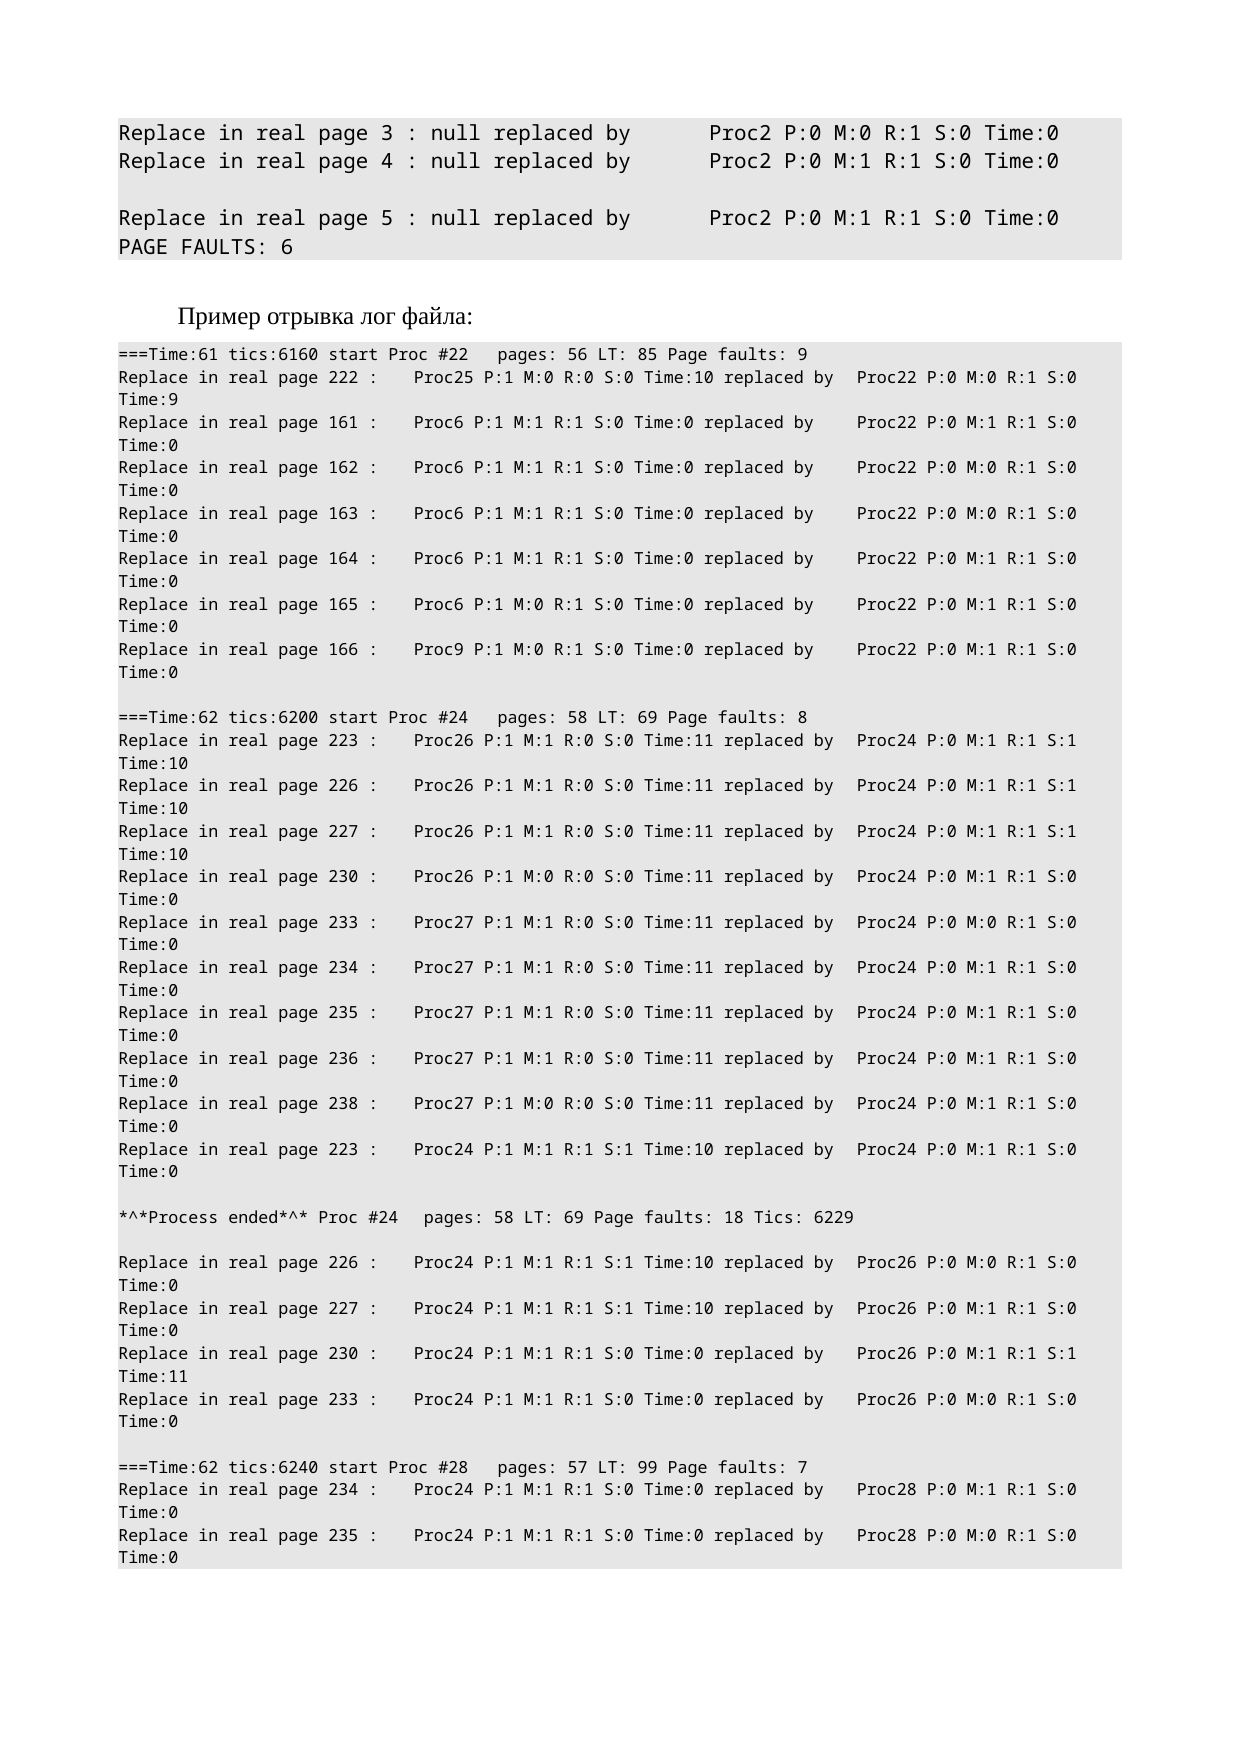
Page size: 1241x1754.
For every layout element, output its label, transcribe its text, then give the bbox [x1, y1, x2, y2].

text Replace in real page 166 : Proc9 P:1 M:0 R:1 S:0 Time:0 replaced by Proc22 P:0 M:1 R:1 S:0 Time:0 [118, 638, 1122, 683]
text ===Time:61 tics:6160 start Proc #22 pages: 56 LT: 85 Page faults: 9 [118, 342, 1122, 365]
text Replace in real page 234 : Proc24 P:1 M:1 R:1 S:0 Time:0 replaced by Proc28 P:0 M:1 R:1 S:0 Time:0 [118, 1478, 1122, 1523]
text Replace in real page 223 : Proc24 P:1 M:1 R:1 S:1 Time:10 replaced by Proc24 P:0 M:1 R:1 S:0 Time:0 [118, 1137, 1122, 1183]
text Replace in real page 227 : Proc26 P:1 M:1 R:0 S:0 Time:11 replaced by Proc24 P:0 M:1 R:1 S:1 Time:10 [118, 819, 1122, 865]
text Replace in real page 236 : Proc27 P:1 M:1 R:0 S:0 Time:11 replaced by Proc24 P:0 M:1 R:1 S:0 Time:0 [118, 1046, 1122, 1092]
text Replace in real page 230 : Proc24 P:1 M:1 R:1 S:0 Time:0 replaced by Proc26 P:0 M:1 R:1 S:1 Time:11 [118, 1342, 1122, 1387]
text Replace in real page 230 : Proc26 P:1 M:0 R:0 S:0 Time:11 replaced by Proc24 P:0 M:1 R:1 S:0 Time:0 [118, 865, 1122, 910]
text Replace in real page 226 : Proc24 P:1 M:1 R:1 S:1 Time:10 replaced by Proc26 P:0 M:0 R:1 S:0 Time:0 [118, 1251, 1122, 1296]
text Replace in real page 164 : Proc6 P:1 M:1 R:1 S:0 Time:0 replaced by Proc22 P:0 M:1 R:1 S:0 Time:0 [118, 547, 1122, 592]
text Replace in real page 233 : Proc27 P:1 M:1 R:0 S:0 Time:11 replaced by Proc24 P:0 M:0 R:1 S:0 Time:0 [118, 910, 1122, 956]
text Replace in real page 3 : null replaced by Proc2 P:0 M:0 R:1 S:0 Time:0 [118, 118, 1122, 147]
text Replace in real page 223 : Proc26 P:1 M:1 R:0 S:0 Time:11 replaced by Proc24 P:0 M:1 R:1 S:1 Time:10 [118, 728, 1122, 774]
text Replace in real page 161 : Proc6 P:1 M:1 R:1 S:0 Time:0 replaced by Proc22 P:0 M:1 R:1 S:0 Time:0 [118, 411, 1122, 456]
text Replace in real page 165 : Proc6 P:1 M:0 R:1 S:0 Time:0 replaced by Proc22 P:0 M:1 R:1 S:0 Time:0 [118, 592, 1122, 638]
text Replace in real page 227 : Proc24 P:1 M:1 R:1 S:1 Time:10 replaced by Proc26 P:0 M:1 R:1 S:0 Time:0 [118, 1296, 1122, 1342]
text Replace in real page 235 : Proc27 P:1 M:1 R:0 S:0 Time:11 replaced by Proc24 P:0 M:1 R:1 S:0 Time:0 [118, 1001, 1122, 1046]
text Пример отрывка лог файла: [118, 301, 1122, 330]
text Replace in real page 4 : null replaced by Proc2 P:0 M:1 R:1 S:0 Time:0 [118, 147, 1122, 175]
text ===Time:62 tics:6200 start Proc #24 pages: 58 LT: 69 Page faults: 8 [118, 706, 1122, 728]
text *^*Process ended*^* Proc #24 pages: 58 LT: 69 Page faults: 18 Tics: 6229 [118, 1205, 1122, 1228]
text Replace in real page 163 : Proc6 P:1 M:1 R:1 S:0 Time:0 replaced by Proc22 P:0 M:0 R:1 S:0 Time:0 [118, 501, 1122, 547]
text Replace in real page 5 : null replaced by Proc2 P:0 M:1 R:1 S:0 Time:0 [118, 203, 1122, 232]
text Replace in real page 162 : Proc6 P:1 M:1 R:1 S:0 Time:0 replaced by Proc22 P:0 M:0 R:1 S:0 Time:0 [118, 456, 1122, 501]
text Replace in real page 235 : Proc24 P:1 M:1 R:1 S:0 Time:0 replaced by Proc28 P:0 M:0 R:1 S:0 Time:0 [118, 1523, 1122, 1569]
text Replace in real page 222 : Proc25 P:1 M:0 R:0 S:0 Time:10 replaced by Proc22 P:0 M:0 R:1 S:0 Time:9 [118, 365, 1122, 411]
text Replace in real page 233 : Proc24 P:1 M:1 R:1 S:0 Time:0 replaced by Proc26 P:0 M:0 R:1 S:0 Time:0 [118, 1387, 1122, 1432]
text PAGE FAULTS: 6 [118, 232, 1122, 260]
text ===Time:62 tics:6240 start Proc #28 pages: 57 LT: 99 Page faults: 7 [118, 1455, 1122, 1478]
text Replace in real page 226 : Proc26 P:1 M:1 R:0 S:0 Time:11 replaced by Proc24 P:0 M:1 R:1 S:1 Time:10 [118, 774, 1122, 819]
text Replace in real page 238 : Proc27 P:1 M:0 R:0 S:0 Time:11 replaced by Proc24 P:0 M:1 R:1 S:0 Time:0 [118, 1092, 1122, 1137]
text Replace in real page 234 : Proc27 P:1 M:1 R:0 S:0 Time:11 replaced by Proc24 P:0 M:1 R:1 S:0 Time:0 [118, 956, 1122, 1001]
